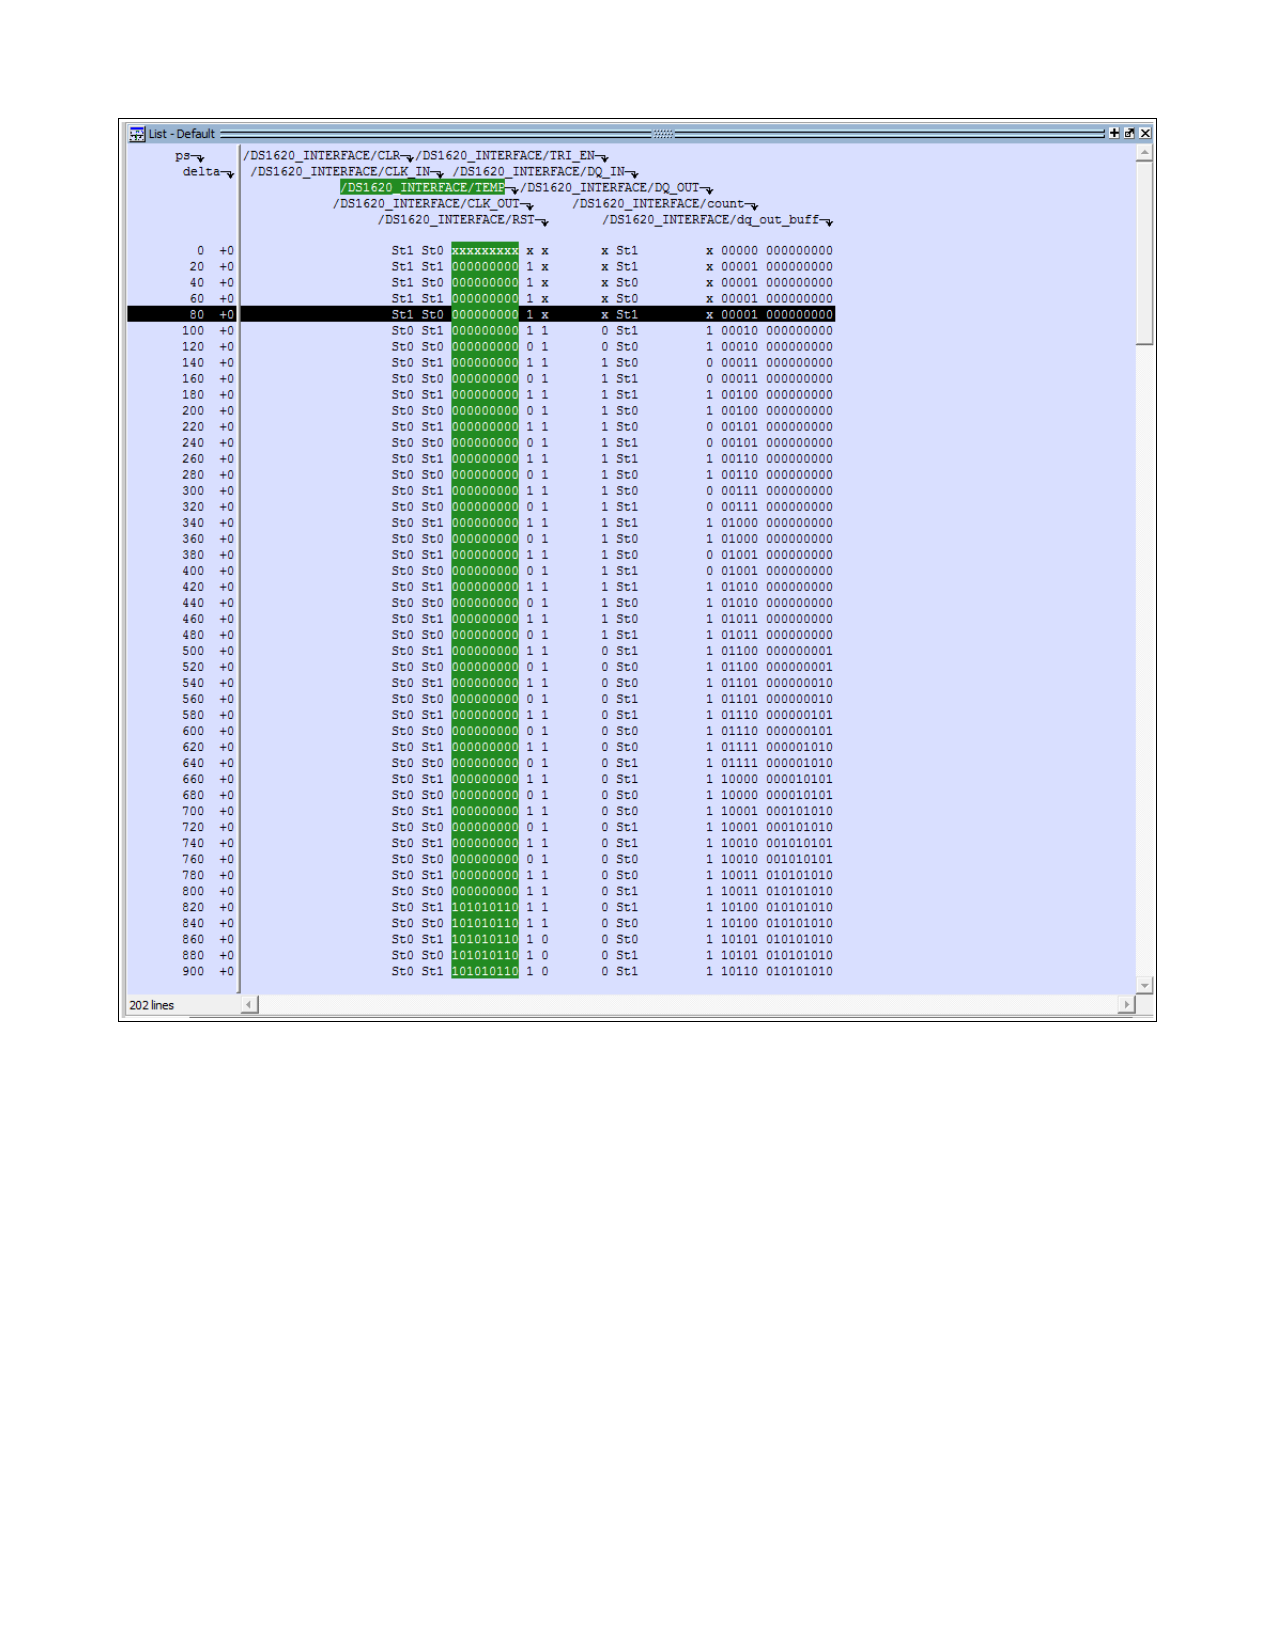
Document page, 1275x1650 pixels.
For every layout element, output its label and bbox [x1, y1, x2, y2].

picture [121, 121, 1154, 1018]
